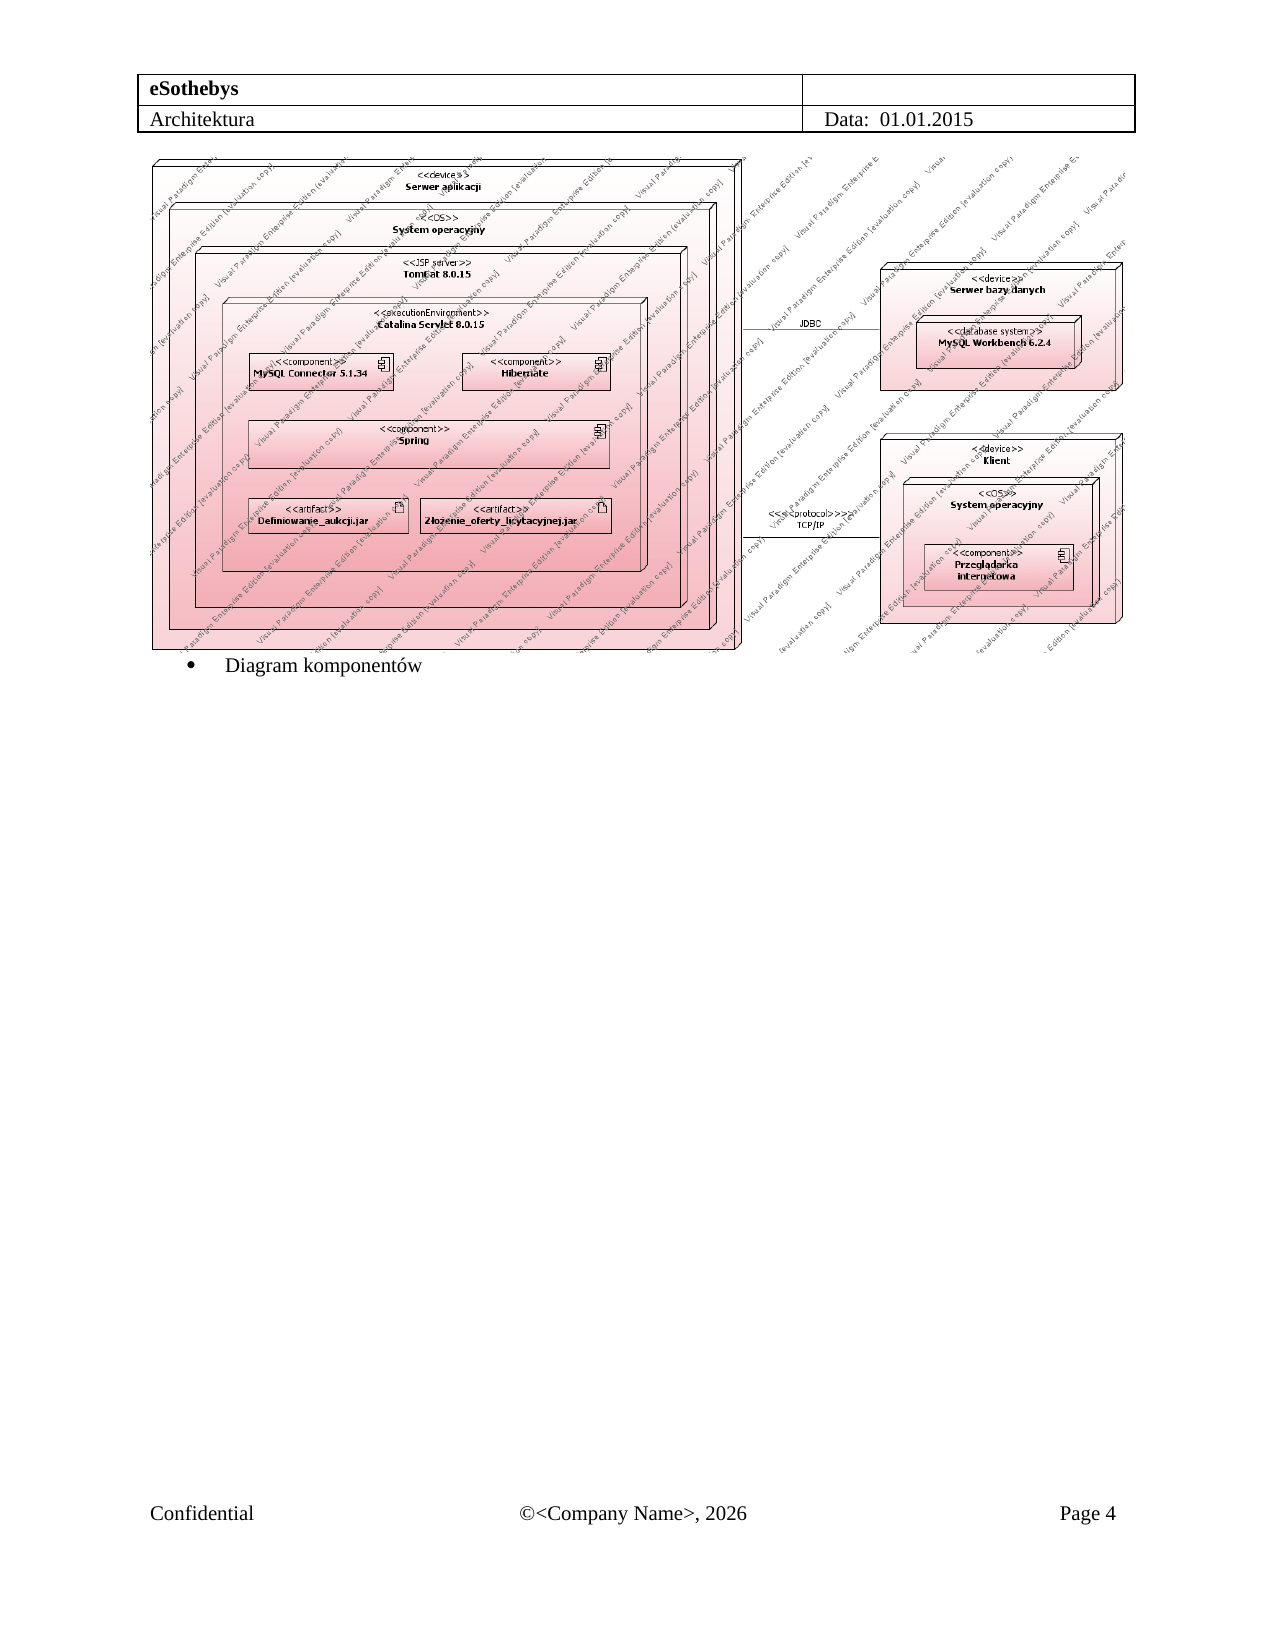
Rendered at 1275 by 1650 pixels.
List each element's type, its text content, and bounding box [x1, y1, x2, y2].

list Diagram komponentów [187, 653, 1125, 677]
